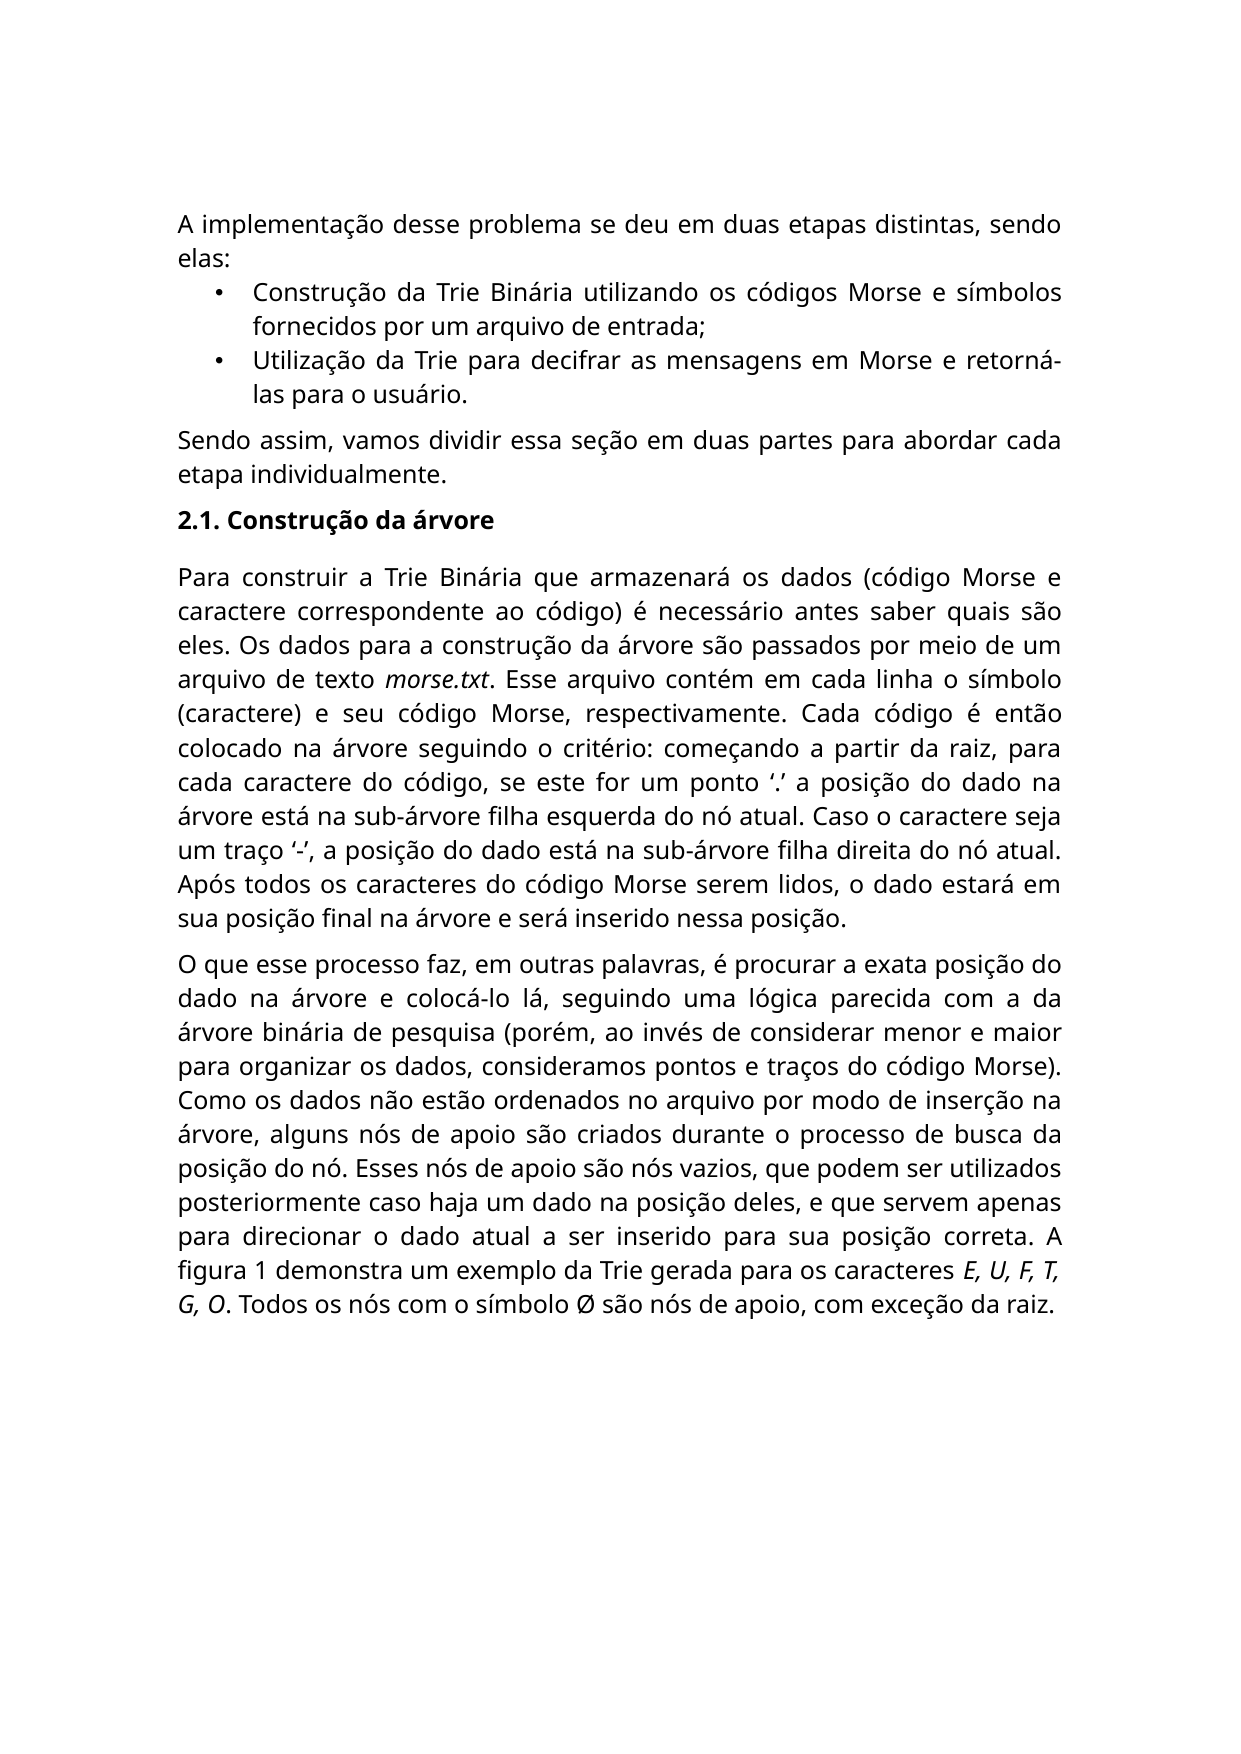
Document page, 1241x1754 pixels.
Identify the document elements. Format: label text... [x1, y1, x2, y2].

list Construção da Trie Binária utilizando os códigos Morse e símbolos fornecidos por um arquivo de entrada; [215, 275, 1063, 343]
text Sendo assim, vamos dividir essa seção em duas partes para abordar cada etapa individualmente. [177, 423, 1063, 491]
list Utilização da Trie para decifrar as mensagens em Morse e retorná-las para o usuário. [215, 343, 1063, 411]
text O que esse processo faz, em outras palavras, é procurar a exata posição do dado na árvore e colocá-lo lá, seguindo uma lógica parecida com a da árvore binária de pesquisa (porém, ao invés de considerar menor e maior para organizar os dados, consideramos pontos e traços do código Morse). Como os dados não estão ordenados no arquivo por modo de inserção na árvore, alguns nós de apoio são criados durante o processo de busca da posição do nó. Esses nós de apoio são nós vazios, que podem ser utilizados posteriormente caso haja um dado na posição deles, e que servem apenas para direcionar o dado atual a ser inserido para sua posição correta. A figura 1 demonstra um exemplo da Trie gerada para os caracteres E, U, F, T, G, O. Todos os nós com o símbolo Ø são nós de apoio, com exceção da raiz. [177, 946, 1063, 1321]
text 2.1. Construção da árvore [177, 503, 1063, 537]
text Para construir a Trie Binária que armazenará os dados (código Morse e caractere correspondente ao código) é necessário antes saber quais são eles. Os dados para a construção da árvore são passados por meio de um arquivo de texto morse.txt. Esse arquivo contém em cada linha o símbolo (caractere) e seu código Morse, respectivamente. Cada código é então colocado na árvore seguindo o critério: começando a partir da raiz, para cada caractere do código, se este for um ponto ‘.’ a posição do dado na árvore está na sub-árvore filha esquerda do nó atual. Caso o caractere seja um traço ‘-’, a posição do dado está na sub-árvore filha direita do nó atual. Após todos os caracteres do código Morse serem lidos, o dado estará em sua posição final na árvore e será inserido nessa posição. [177, 560, 1063, 934]
text A implementação desse problema se deu em duas etapas distintas, sendo elas: [177, 207, 1063, 275]
